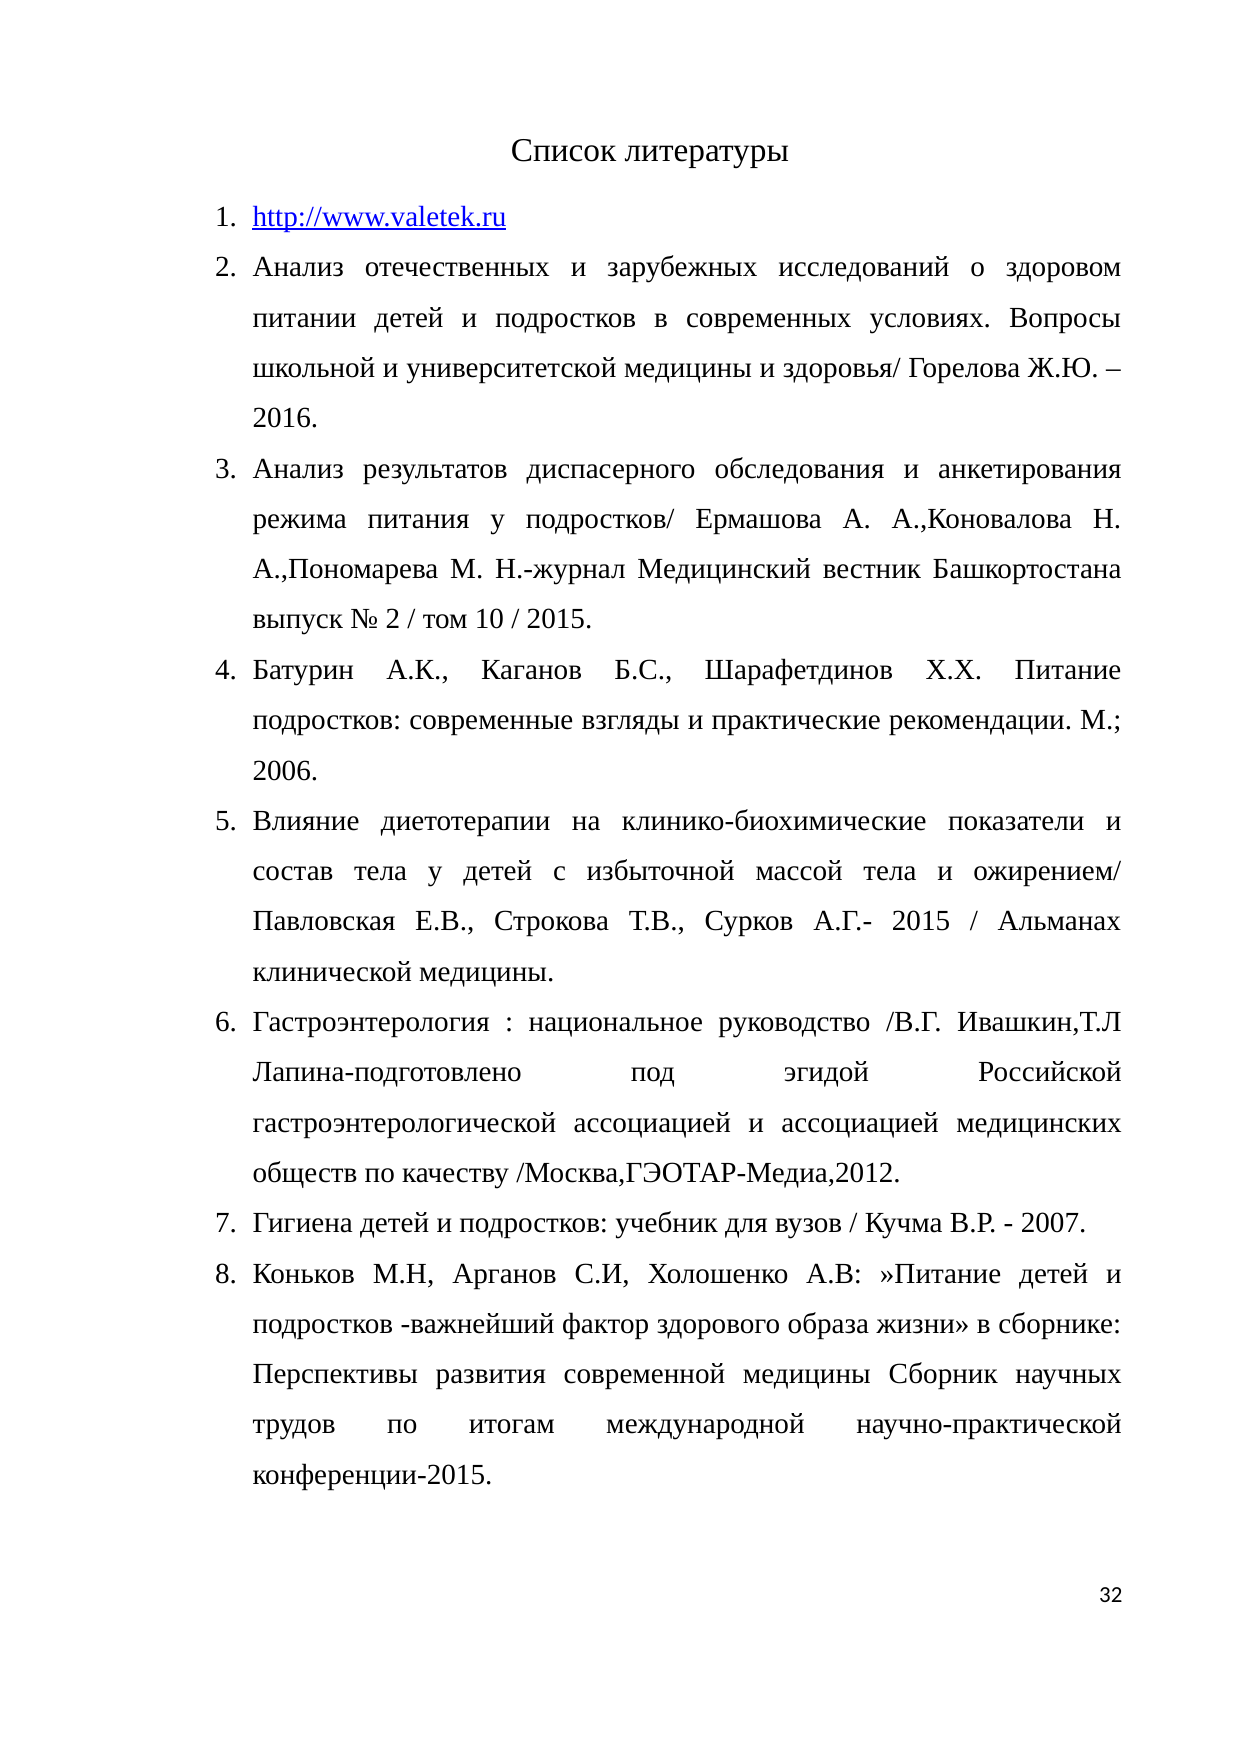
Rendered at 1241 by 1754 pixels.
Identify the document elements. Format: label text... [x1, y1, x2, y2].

list Гастроэнтерология : национальное руководство /В.Г. Ивашкин,Т.Л Лапина-подготовлено под эгидой Российской гастроэнтерологической ассоциацией и ассоциацией медицинских обществ по качеству /Москва,ГЭОТАР-Медиа,2012. [215, 1004, 1122, 1189]
list Анализ результатов диспасерного обследования и анкетирования режима питания у подростков/ Ермашова А. А.,Коновалова Н. А.,Пономарева М. Н.-журнал Медицинский вестник Башкортостана выпуск № 2 / том 10 / 2015. [215, 451, 1122, 635]
text Список литературы [177, 130, 1122, 168]
list Батурин А.К., Каганов Б.С., Шарафетдинов Х.Х. Питание подростков: современные взгляды и практические рекомендации. М.; 2006. [215, 652, 1122, 786]
list Коньков М.Н, Арганов С.И, Холошенко А.В: »Питание детей и подростков -важнейший фактор здорового образа жизни» в сборнике: Перспективы развития современной медицины Сборник научных трудов по итогам международной научно-практической конференции-2015. [215, 1256, 1122, 1491]
list Влияние диетотерапии на клинико-биохимические показатели и состав тела у детей с избыточной массой тела и ожирением/ Павловская Е.В., Строкова Т.В., Сурков А.Г.- 2015 / Альманах клинической медицины. [215, 803, 1122, 987]
list http://www.valetek.ru [215, 199, 1122, 233]
list Анализ отечественных и зарубежных исследований о здоровом питании детей и подростков в современных условиях. Вопросы школьной и университетской медицины и здоровья/ Горелова Ж.Ю. – 2016. [215, 249, 1122, 434]
list Гигиена детей и подростков: учебник для вузов / Кучма В.Р. - 2007. [215, 1205, 1122, 1239]
